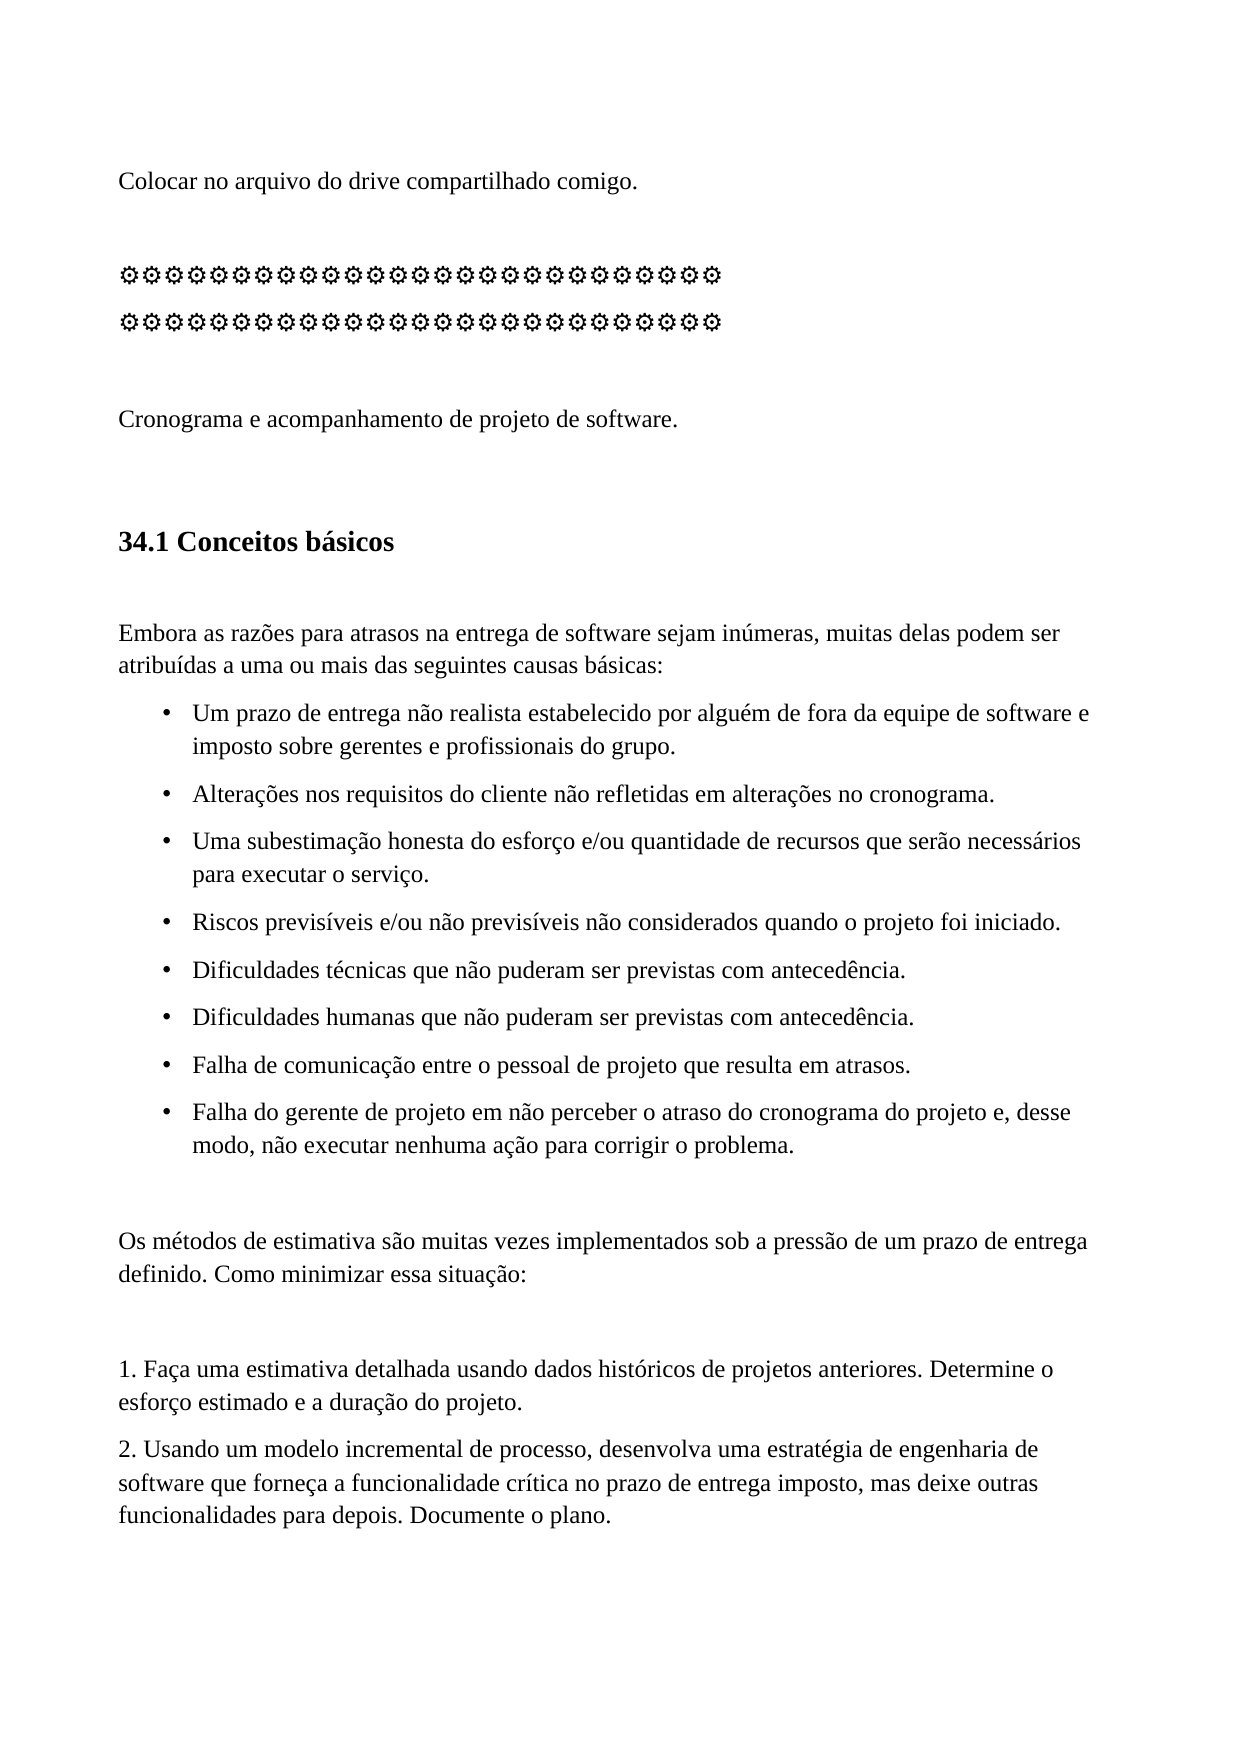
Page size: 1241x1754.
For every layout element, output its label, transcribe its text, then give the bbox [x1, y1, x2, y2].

list Dificuldades técnicas que não puderam ser previstas com antecedência. [162, 955, 1122, 983]
subtitle 34.1 Conceitos básicos [118, 524, 1122, 557]
text 1. Faça uma estimativa detalhada usando dados históricos de projetos anteriores. Determine o esforço estimado e a duração do projeto. [118, 1354, 1122, 1416]
list Um prazo de entrega não realista estabelecido por alguém de fora da equipe de software e imposto sobre gerentes e profissionais do grupo. [162, 698, 1122, 760]
list Alterações nos requisitos do cliente não refletidas em alterações no cronograma. [162, 779, 1122, 808]
text Cronograma e acompanhamento de projeto de software. [118, 404, 1122, 432]
text Os métodos de estimativa são muitas vezes implementados sob a pressão de um prazo de entrega definido. Como minimizar essa situação: [118, 1226, 1122, 1287]
list Riscos previsíveis e/ou não previsíveis não considerados quando o projeto foi iniciado. [162, 907, 1122, 936]
list Falha de comunicação entre o pessoal de projeto que resulta em atrasos. [162, 1050, 1122, 1079]
text Colocar no arquivo do drive compartilhado comigo. [118, 166, 1122, 194]
text ⚙️⚙️⚙️⚙️⚙️⚙️⚙️⚙️⚙️⚙️⚙️⚙️⚙️⚙️⚙️⚙️⚙️⚙️⚙️⚙️⚙️⚙️⚙️⚙️⚙️⚙️⚙️ [118, 261, 1122, 290]
list Uma subestimação honesta do esforço e/ou quantidade de recursos que serão necessários para executar o serviço. [162, 826, 1122, 888]
text ⚙️⚙️⚙️⚙️⚙️⚙️⚙️⚙️⚙️⚙️⚙️⚙️⚙️⚙️⚙️⚙️⚙️⚙️⚙️⚙️⚙️⚙️⚙️⚙️⚙️⚙️⚙️ [118, 308, 1122, 337]
list Falha do gerente de projeto em não perceber o atraso do cronograma do projeto e, desse modo, não executar nenhuma ação para corrigir o problema. [162, 1097, 1122, 1159]
text Embora as razões para atrasos na entrega de software sejam inúmeras, muitas delas podem ser atribuídas a uma ou mais das seguintes causas básicas: [118, 618, 1122, 679]
list Dificuldades humanas que não puderam ser previstas com antecedência. [162, 1002, 1122, 1031]
text 2. Usando um modelo incremental de processo, desenvolva uma estratégia de engenharia de software que forneça a funcionalidade crítica no prazo de entrega imposto, mas deixe outras funcionalidades para depois. Documente o plano. [118, 1434, 1122, 1529]
